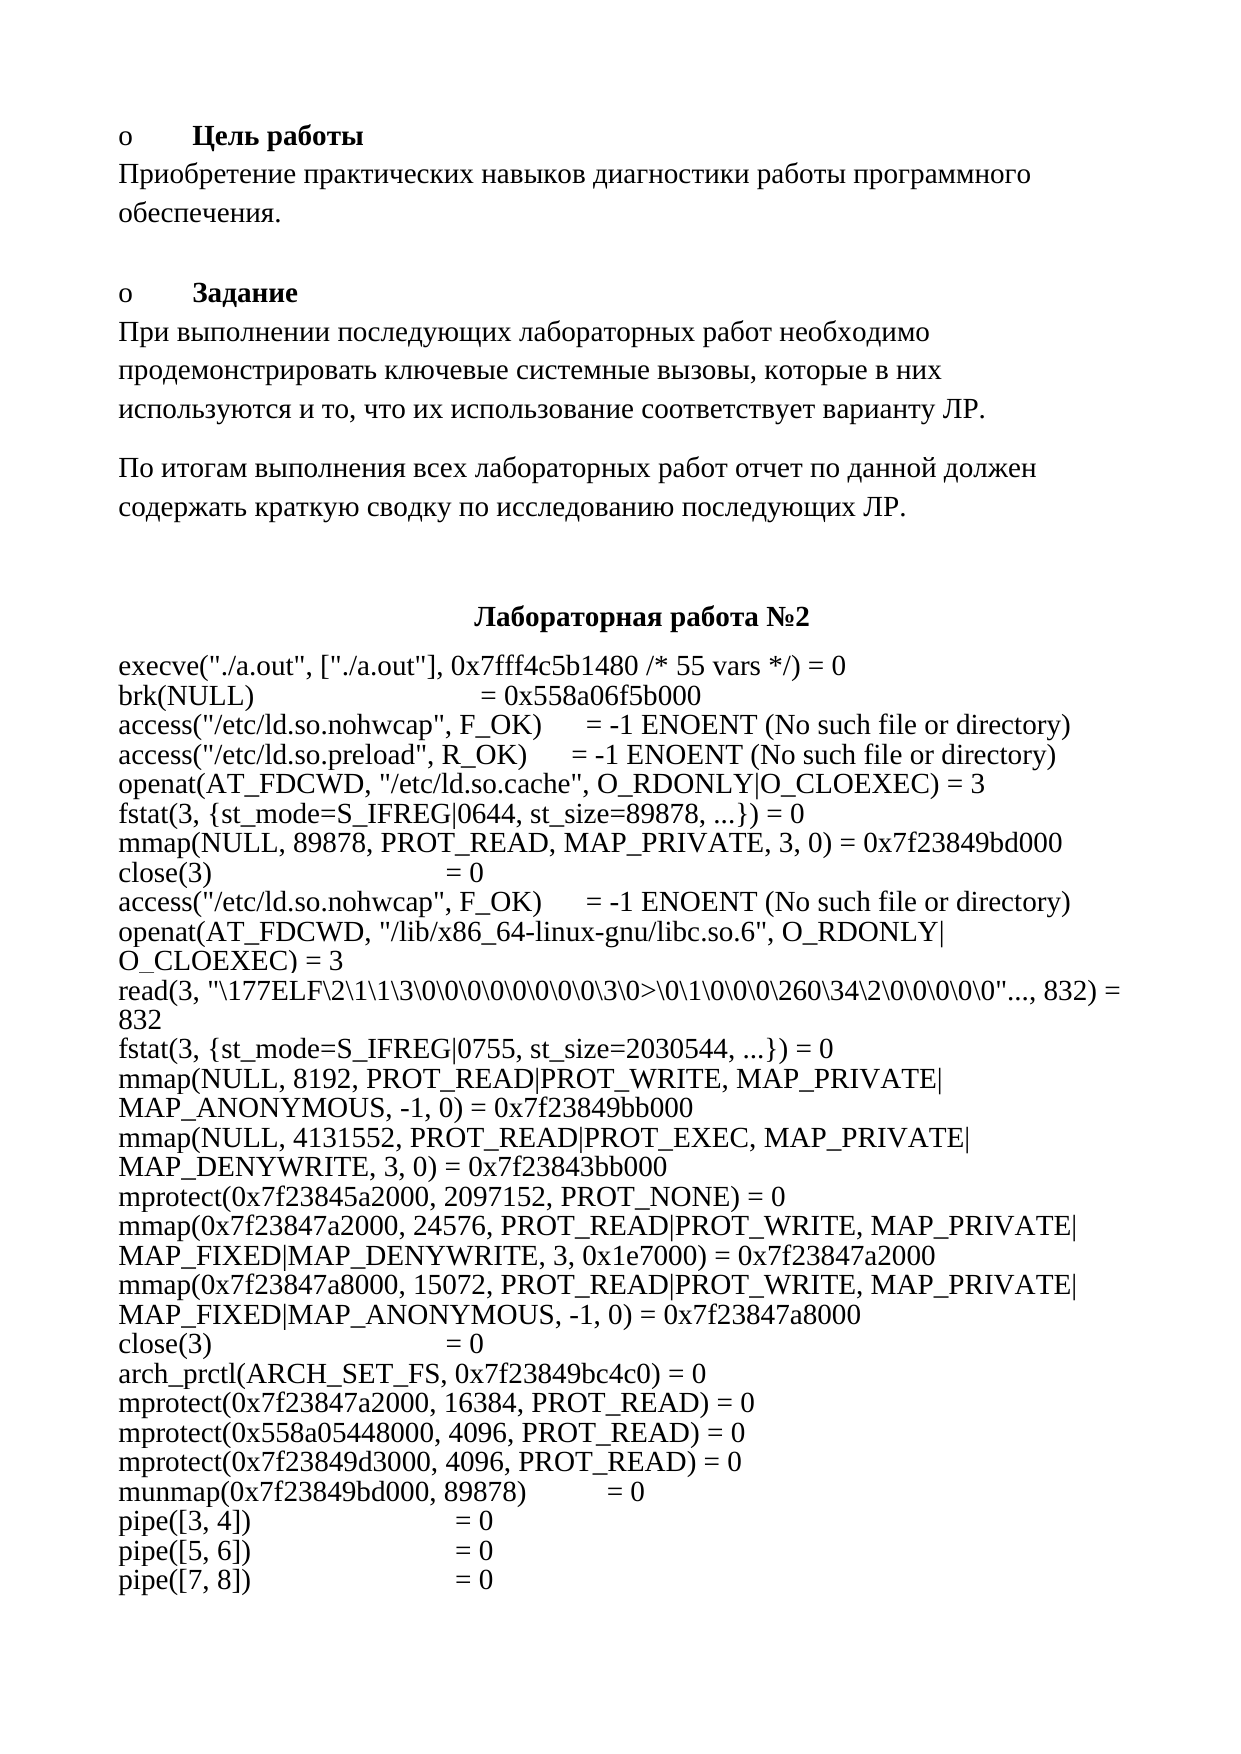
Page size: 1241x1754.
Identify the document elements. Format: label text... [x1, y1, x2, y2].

text mprotect(0x558a05448000, 4096, PROT_READ) = 0 [118, 1418, 1122, 1448]
text fstat(3, {st_mode=S_IFREG|0644, st_size=89878, ...}) = 0 [118, 799, 1122, 829]
text mmap(0x7f23847a8000, 15072, PROT_READ|PROT_WRITE, MAP_PRIVATE|MAP_FIXED|MAP_ANONYMOUS, -1, 0) = 0x7f23847a8000 [118, 1271, 1122, 1330]
list Задание [118, 275, 1122, 309]
text Приобретение практических навыков диагностики работы программного обеспечения. [118, 157, 1122, 229]
text pipe([7, 8]) = 0 [118, 1566, 1122, 1595]
text brk(NULL) = 0x558a06f5b000 [118, 682, 1122, 711]
text mprotect(0x7f23847a2000, 16384, PROT_READ) = 0 [118, 1389, 1122, 1418]
text openat(AT_FDCWD, "/etc/ld.so.cache", O_RDONLY|O_CLOEXEC) = 3 [118, 770, 1122, 799]
text arch_prctl(ARCH_SET_FS, 0x7f23849bc4c0) = 0 [118, 1359, 1122, 1389]
text munmap(0x7f23849bd000, 89878) = 0 [118, 1477, 1122, 1507]
text access("/etc/ld.so.nohwcap", F_OK) = -1 ENOENT (No such file or directory) [118, 711, 1122, 741]
text read(3, "\177ELF\2\1\1\3\0\0\0\0\0\0\0\0\3\0>\0\1\0\0\0\260\34\2\0\0\0\0\0"..., 832) = 832 [118, 976, 1122, 1035]
text mprotect(0x7f23849d3000, 4096, PROT_READ) = 0 [118, 1448, 1122, 1477]
text openat(AT_FDCWD, "/lib/x86_64-linux-gnu/libc.so.6", O_RDONLY|O_CLOEXEC) = 3 [118, 917, 1122, 976]
text execve("./a.out", ["./a.out"], 0x7fff4c5b1480 /* 55 vars */) = 0 [118, 652, 1122, 682]
text access("/etc/ld.so.preload", R_OK) = -1 ENOENT (No such file or directory) [118, 741, 1122, 770]
text mprotect(0x7f23845a2000, 2097152, PROT_NONE) = 0 [118, 1183, 1122, 1212]
list Цель работы [118, 118, 1122, 152]
text pipe([5, 6]) = 0 [118, 1536, 1122, 1566]
text mmap(NULL, 4131552, PROT_READ|PROT_EXEC, MAP_PRIVATE|MAP_DENYWRITE, 3, 0) = 0x7f23843bb000 [118, 1124, 1122, 1183]
text mmap(NULL, 89878, PROT_READ, MAP_PRIVATE, 3, 0) = 0x7f23849bd000 [118, 829, 1122, 858]
text Лабораторная работа №2 [118, 599, 1122, 633]
text close(3) = 0 [118, 858, 1122, 888]
text fstat(3, {st_mode=S_IFREG|0755, st_size=2030544, ...}) = 0 [118, 1035, 1122, 1065]
text mmap(NULL, 8192, PROT_READ|PROT_WRITE, MAP_PRIVATE|MAP_ANONYMOUS, -1, 0) = 0x7f23849bb000 [118, 1065, 1122, 1124]
text По итогам выполнения всех лабораторных работ отчет по данной должен содержать краткую сводку по исследованию последующих ЛР. [118, 450, 1122, 522]
text access("/etc/ld.so.nohwcap", F_OK) = -1 ENOENT (No such file or directory) [118, 888, 1122, 917]
text При выполнении последующих лабораторных работ необходимо продемонстрировать ключевые системные вызовы, которые в них используются и то, что их использование соответствует варианту ЛР. [118, 314, 1122, 424]
text pipe([3, 4]) = 0 [118, 1507, 1122, 1536]
text close(3) = 0 [118, 1330, 1122, 1359]
text mmap(0x7f23847a2000, 24576, PROT_READ|PROT_WRITE, MAP_PRIVATE|MAP_FIXED|MAP_DENYWRITE, 3, 0x1e7000) = 0x7f23847a2000 [118, 1212, 1122, 1271]
